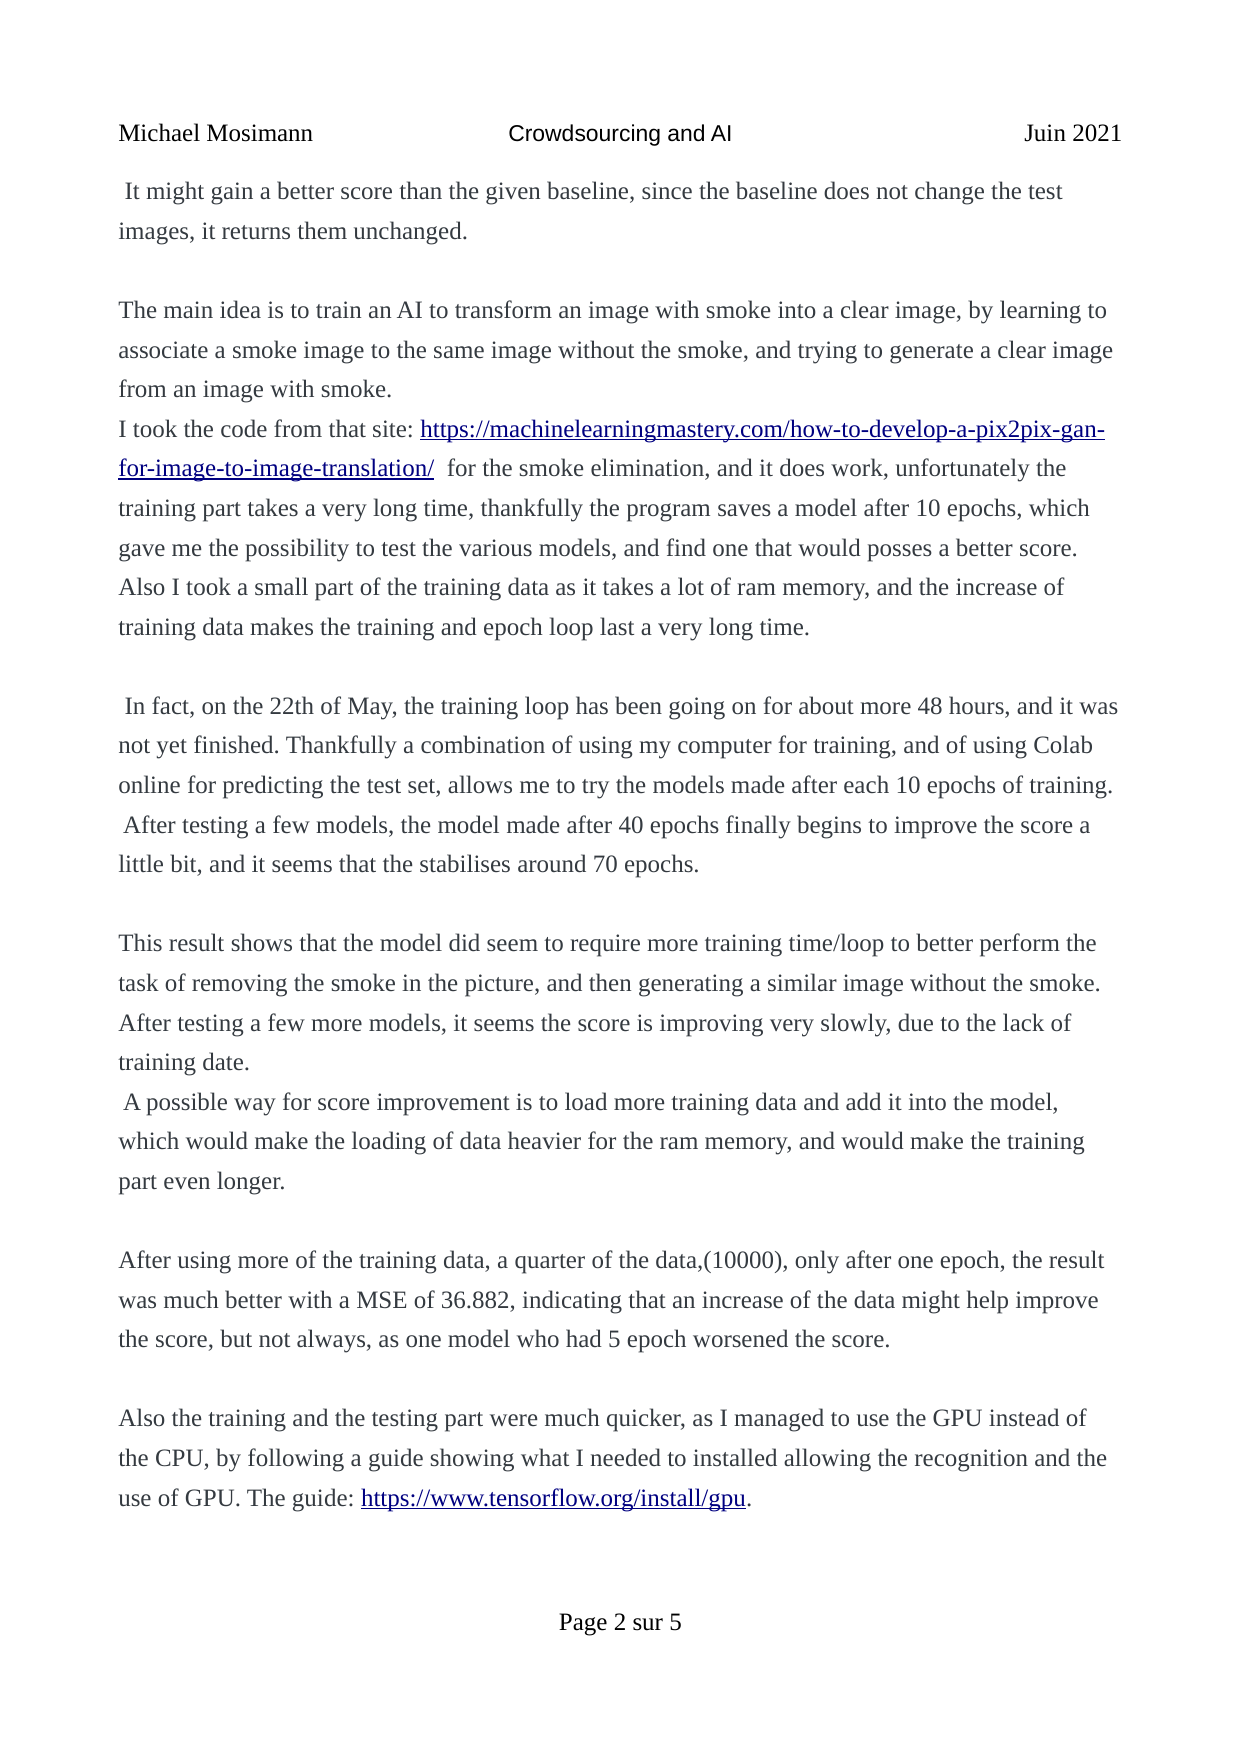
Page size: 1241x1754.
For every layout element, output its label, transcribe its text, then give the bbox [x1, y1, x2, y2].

text After testing a few models, the model made after 40 epochs finally begins to improve the score a little bit, and it seems that the stabilises around 70 epochs. [118, 810, 1122, 878]
text Also I took a small part of the training data as it takes a lot of ram memory, and the increase of training data makes the training and epoch loop last a very long time. [118, 572, 1122, 641]
text The main idea is to train an AI to transform an image with smoke into a clear image, by learning to associate a smoke image to the same image without the smoke, and trying to generate a clear image from an image with smoke. [118, 295, 1122, 403]
text After using more of the training data, a quarter of the data,(10000), only after one epoch, the result was much better with a MSE of 36.882, indicating that an increase of the data might help improve the score, but not always, as one model who had 5 epoch worsened the score. [118, 1245, 1122, 1353]
text I took the code from that site: https://machinelearningmastery.com/how-to-develop-a-pix2pix-gan-for-image-to-image-translation/ for the smoke elimination, and it does work, unfortunately the training part takes a very long time, thankfully the program saves a model after 10 epochs, which gave me the possibility to test the various models, and find one that would posses a better score. [118, 414, 1122, 561]
text A possible way for score improvement is to load more training data and add it into the model, which would make the loading of data heavier for the ram memory, and would make the training part even longer. [118, 1087, 1122, 1195]
text This result shows that the model did seem to require more training time/loop to better perform the task of removing the smoke in the picture, and then generating a similar image without the smoke. After testing a few more models, it seems the score is improving very slowly, due to the lack of training date. [118, 928, 1122, 1076]
text Also the training and the testing part were much quicker, as I managed to use the GPU instead of the CPU, by following a guide showing what I needed to installed allowing the recognition and the use of GPU. The guide: https://www.tensorflow.org/install/gpu. [118, 1403, 1122, 1511]
text It might gain a better score than the given baseline, since the baseline does not change the test images, it returns them unchanged. [118, 176, 1122, 245]
text In fact, on the 22th of May, the training loop has been going on for about more 48 hours, and it was not yet finished. Thankfully a combination of using my computer for training, and of using Colab online for predicting the test set, allows me to try the models made after each 10 epochs of training. [118, 691, 1122, 799]
